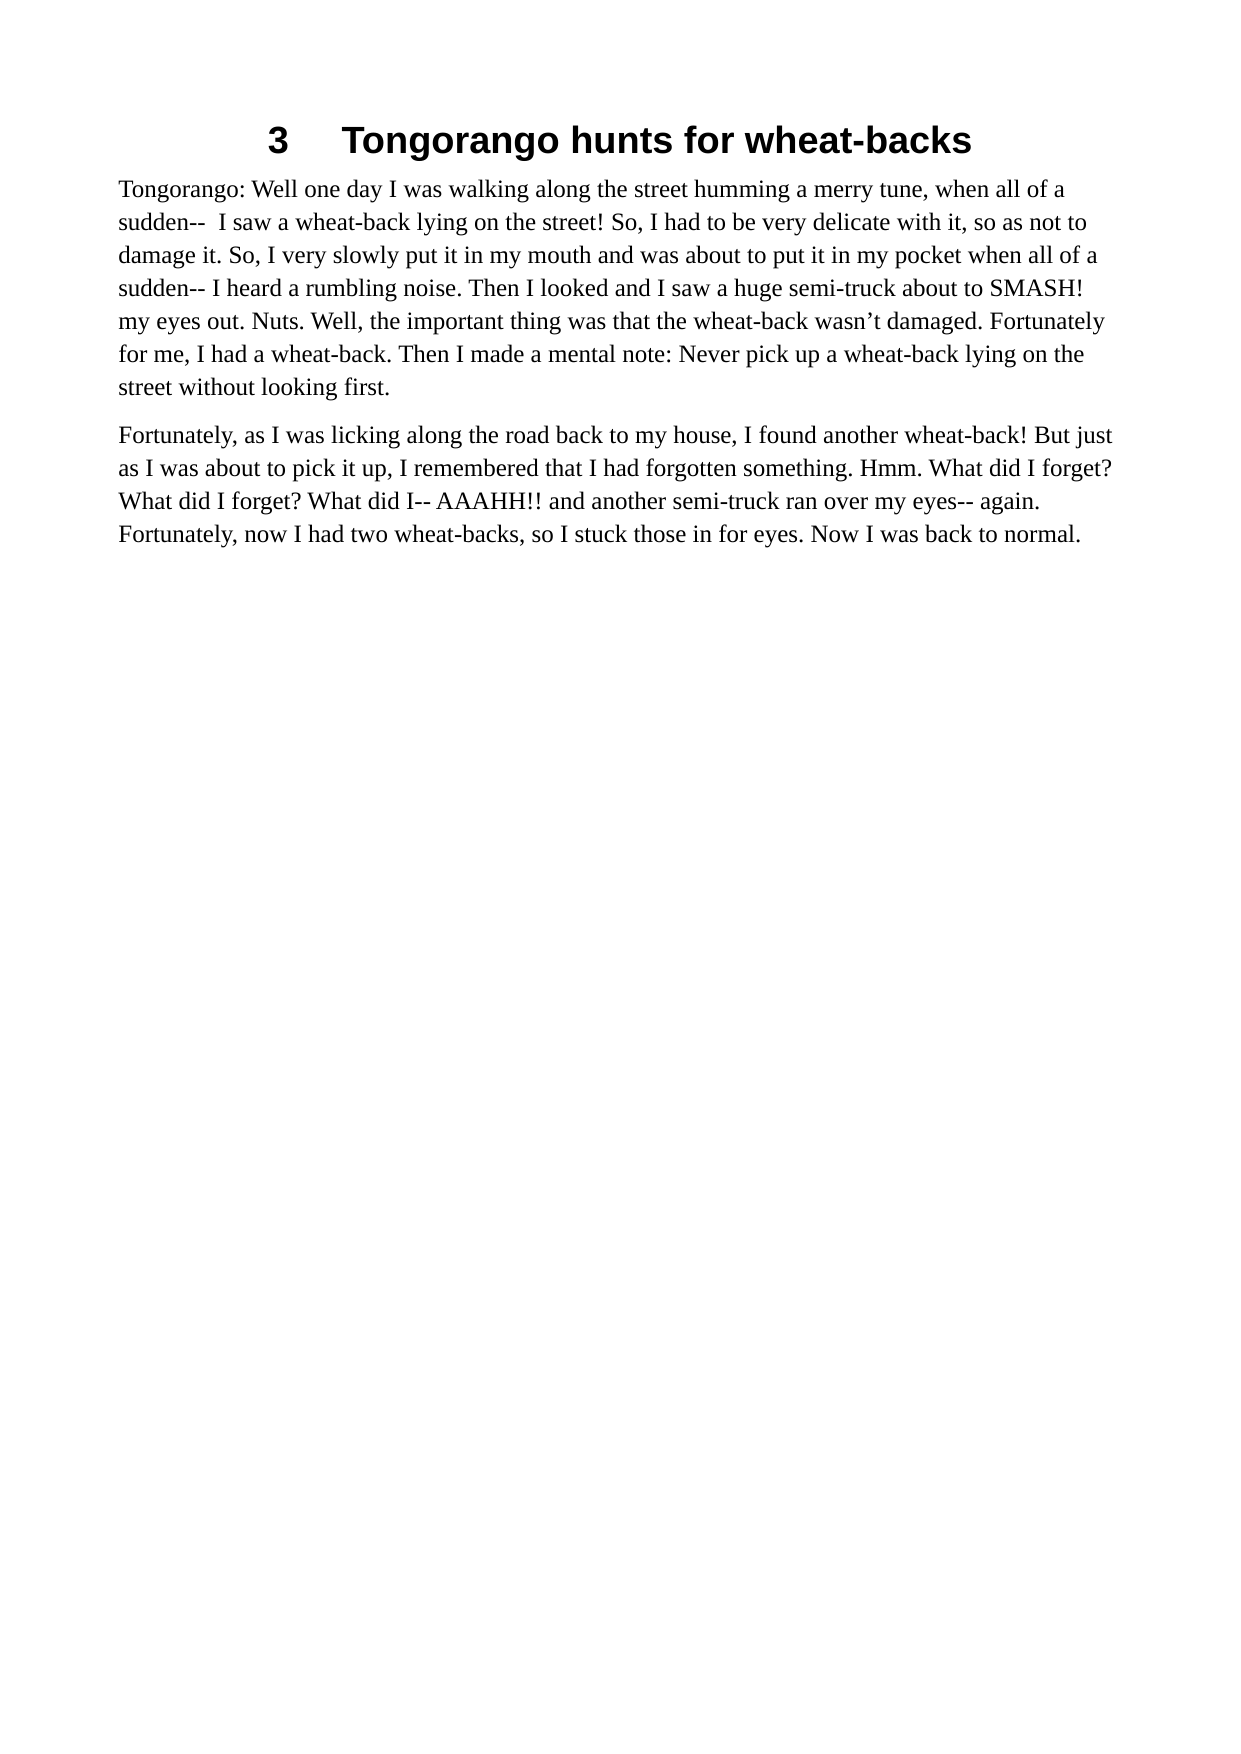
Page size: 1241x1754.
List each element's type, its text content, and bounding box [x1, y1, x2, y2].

subtitle Fortunately, as I was licking along the road back to my house, I found another wheat-back! But just as I was about to pick it up, I remembered that I had forgotten something. Hmm. What did I forget? What did I forget? What did I-- AAAHH!! and another semi-truck ran over my eyes-- again. Fortunately, now I had two wheat-backs, so I stuck those in for eyes. Now I was back to normal. [118, 420, 1122, 548]
subtitle Tongorango: Well one day I was walking along the street humming a merry tune, when all of a sudden-- I saw a wheat-back lying on the street! So, I had to be very delicate with it, so as not to damage it. So, I very slowly put it in my mouth and was about to put it in my pocket when all of a sudden-- I heard a rumbling noise. Then I looked and I saw a huge semi-truck about to SMASH! my eyes out. Nuts. Well, the important thing was that the wheat-back wasn’t damaged. Fortunately for me, I had a wheat-back. Then I made a mental note: Never pick up a wheat-back lying on the street without looking first. [118, 174, 1122, 401]
subtitle Tongorango hunts for wheat-backs [118, 118, 1122, 162]
